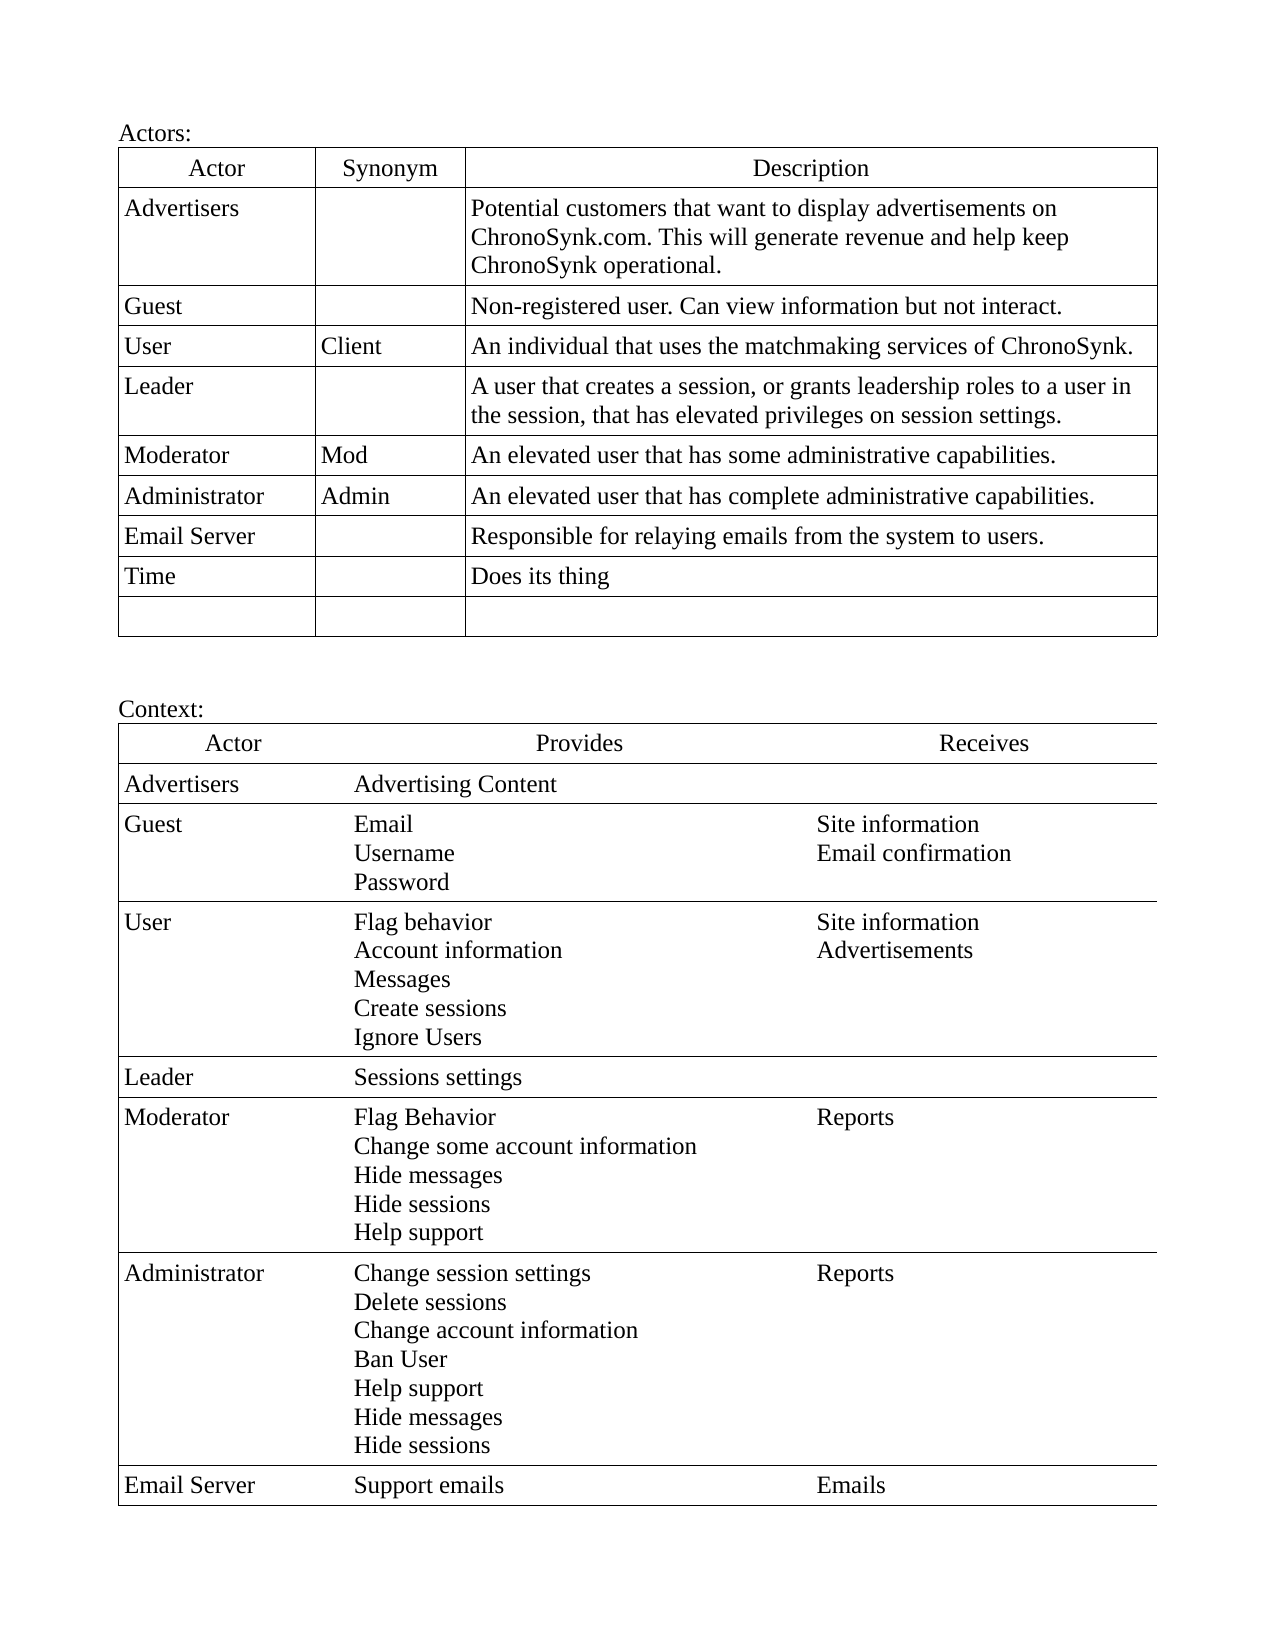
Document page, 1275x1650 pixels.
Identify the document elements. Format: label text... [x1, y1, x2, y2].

table_cell [119, 597, 315, 636]
table_cell Time [119, 557, 315, 596]
table_cell User [119, 902, 348, 1056]
table_cell Guest [119, 286, 315, 325]
table_cell [316, 516, 465, 556]
table_cell [811, 764, 1157, 803]
table_cell Moderator [119, 1098, 348, 1252]
table_cell Mod [316, 436, 465, 475]
table_cell Advertisers [119, 764, 348, 803]
table_cell Does its thing [466, 557, 1157, 596]
table_cell Support emails [348, 1466, 811, 1505]
table_cell Flag Behavior Change some account information Hide messages Hide sessions Help support [348, 1098, 811, 1252]
table_cell [316, 286, 465, 325]
table_cell Site information Email confirmation [811, 804, 1157, 901]
table_cell Reports [811, 1253, 1157, 1465]
table_cell Advertisers [119, 188, 315, 285]
table_cell An elevated user that has complete administrative capabilities. [466, 476, 1157, 515]
text Actors: [118, 118, 1157, 147]
table_cell Email Username Password [348, 804, 811, 901]
table_header Synonym [316, 148, 465, 187]
table_cell [316, 557, 465, 596]
table_cell Flag behavior Account information Messages Create sessions Ignore Users [348, 902, 811, 1056]
table_cell Administrator [119, 476, 315, 515]
table_header Provides [348, 724, 811, 763]
table_cell [316, 597, 465, 636]
table_cell [316, 188, 465, 285]
table_cell [466, 597, 1157, 636]
table_cell Reports [811, 1098, 1157, 1252]
table_cell Guest [119, 804, 348, 901]
table_cell Potential customers that want to display advertisements on ChronoSynk.com. This will generate revenue and help keep ChronoSynk operational. [466, 188, 1157, 285]
table_cell Sessions settings [348, 1057, 811, 1097]
table_cell [811, 1057, 1157, 1097]
text Context: [118, 694, 1157, 723]
table_cell Email Server [119, 1466, 348, 1505]
table_cell Client [316, 326, 465, 366]
table_cell Advertising Content [348, 764, 811, 803]
table_cell Site information Advertisements [811, 902, 1157, 1056]
table_cell Emails [811, 1466, 1157, 1505]
table_cell Administrator [119, 1253, 348, 1465]
table_header Receives [811, 724, 1157, 763]
table_cell Email Server [119, 516, 315, 556]
table_cell An individual that uses the matchmaking services of ChronoSynk. [466, 326, 1157, 366]
table_cell A user that creates a session, or grants leadership roles to a user in the session, that has elevated privileges on session settings. [466, 367, 1157, 435]
table_cell Leader [119, 367, 315, 435]
table_cell [316, 367, 465, 435]
table_cell Admin [316, 476, 465, 515]
table_header Actor [119, 148, 315, 187]
table_cell Change session settings Delete sessions Change account information Ban User Help support Hide messages Hide sessions [348, 1253, 811, 1465]
table_cell Moderator [119, 436, 315, 475]
table_header Description [466, 148, 1157, 187]
table_cell Leader [119, 1057, 348, 1097]
table_cell An elevated user that has some administrative capabilities. [466, 436, 1157, 475]
table_cell User [119, 326, 315, 366]
table_cell Non-registered user. Can view information but not interact. [466, 286, 1157, 325]
table_cell Responsible for relaying emails from the system to users. [466, 516, 1157, 556]
table_header Actor [119, 724, 348, 763]
